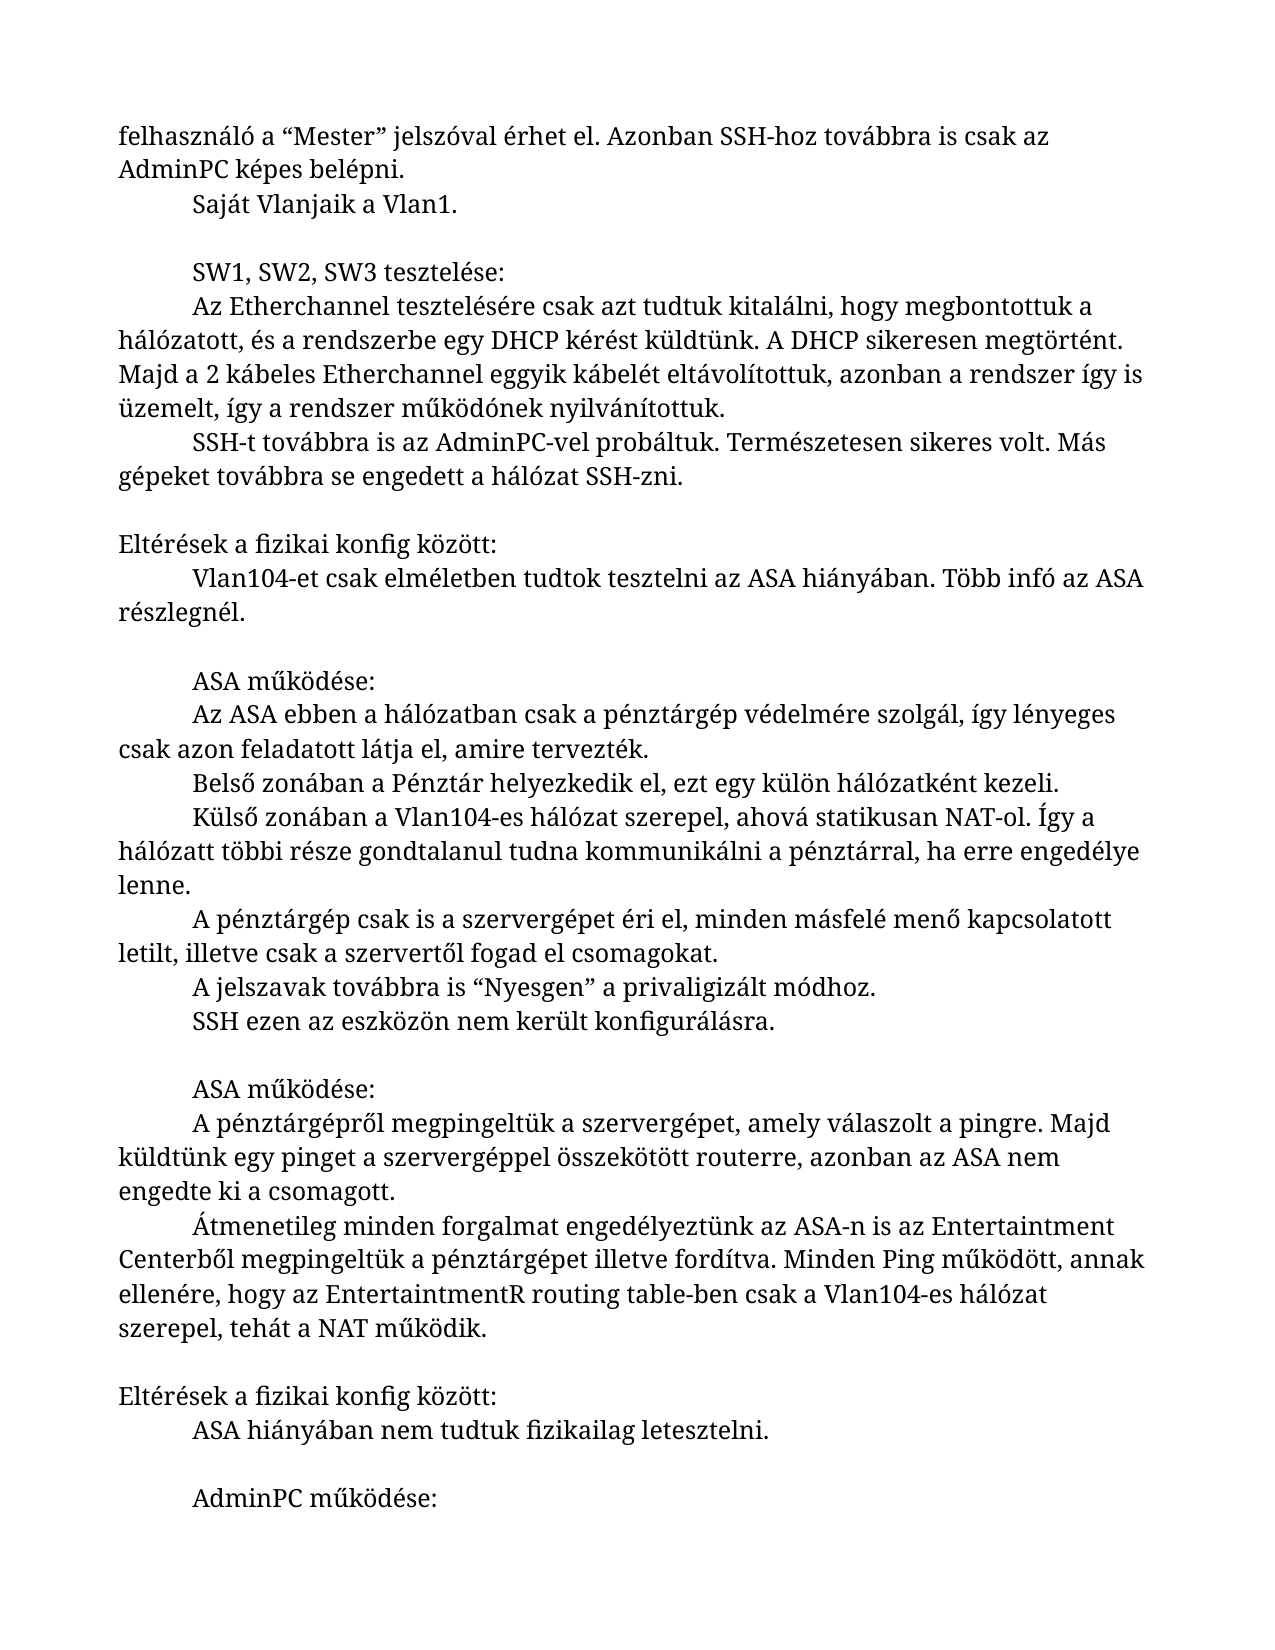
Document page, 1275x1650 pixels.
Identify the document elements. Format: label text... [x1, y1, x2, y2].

text ASA működése: [118, 663, 1157, 697]
text A jelszavak továbbra is “Nyesgen” a privaligizált módhoz. [118, 970, 1157, 1004]
text SW1, SW2, SW3 tesztelése: [118, 254, 1157, 288]
text Az ASA ebben a hálózatban csak a pénztárgép védelmére szolgál, így lényeges csak azon feladatott látja el, amire tervezték. [118, 697, 1157, 765]
text felhasználó a “Mester” jelszóval érhet el. Azonban SSH-hoz továbbra is csak az AdminPC képes belépni. [118, 118, 1157, 186]
text A pénztárgépről megpingeltük a szervergépet, amely válaszolt a pingre. Majd küldtünk egy pinget a szervergéppel összekötött routerre, azonban az ASA nem engedte ki a csomagott. [118, 1106, 1157, 1208]
text AdminPC működése: [118, 1481, 1157, 1515]
text SSH ezen az eszközön nem került konfigurálásra. [118, 1004, 1157, 1038]
text Belső zonában a Pénztár helyezkedik el, ezt egy külön hálózatként kezeli. [118, 765, 1157, 799]
text Saját Vlanjaik a Vlan1. [118, 186, 1157, 220]
text Vlan104-et csak elméletben tudtok tesztelni az ASA hiányában. Több infó az ASA részlegnél. [118, 561, 1157, 629]
text SSH-t továbbra is az AdminPC-vel probáltuk. Természetesen sikeres volt. Más gépeket továbbra se engedett a hálózat SSH-zni. [118, 425, 1157, 493]
text Eltérések a fizikai konfig között: [118, 527, 1157, 561]
text Az Etherchannel tesztelésére csak azt tudtuk kitalálni, hogy megbontottuk a hálózatott, és a rendszerbe egy DHCP kérést küldtünk. A DHCP sikeresen megtörtént. Majd a 2 kábeles Etherchannel eggyik kábelét eltávolítottuk, azonban a rendszer így is üzemelt, így a rendszer működónek nyilvánítottuk. [118, 288, 1157, 425]
text Külső zonában a Vlan104-es hálózat szerepel, ahová statikusan NAT-ol. Így a hálózatt többi része gondtalanul tudna kommunikálni a pénztárral, ha erre engedélye lenne. [118, 799, 1157, 902]
text Eltérések a fizikai konfig között: [118, 1378, 1157, 1412]
text ASA hiányában nem tudtuk fizikailag letesztelni. [118, 1412, 1157, 1447]
text ASA működése: [118, 1072, 1157, 1106]
text A pénztárgép csak is a szervergépet éri el, minden másfelé menő kapcsolatott letilt, illetve csak a szervertől fogad el csomagokat. [118, 902, 1157, 970]
text Átmenetileg minden forgalmat engedélyeztünk az ASA-n is az Entertaintment Centerből megpingeltük a pénztárgépet illetve fordítva. Minden Ping működött, annak ellenére, hogy az EntertaintmentR routing table-ben csak a Vlan104-es hálózat szerepel, tehát a NAT működik. [118, 1208, 1157, 1344]
